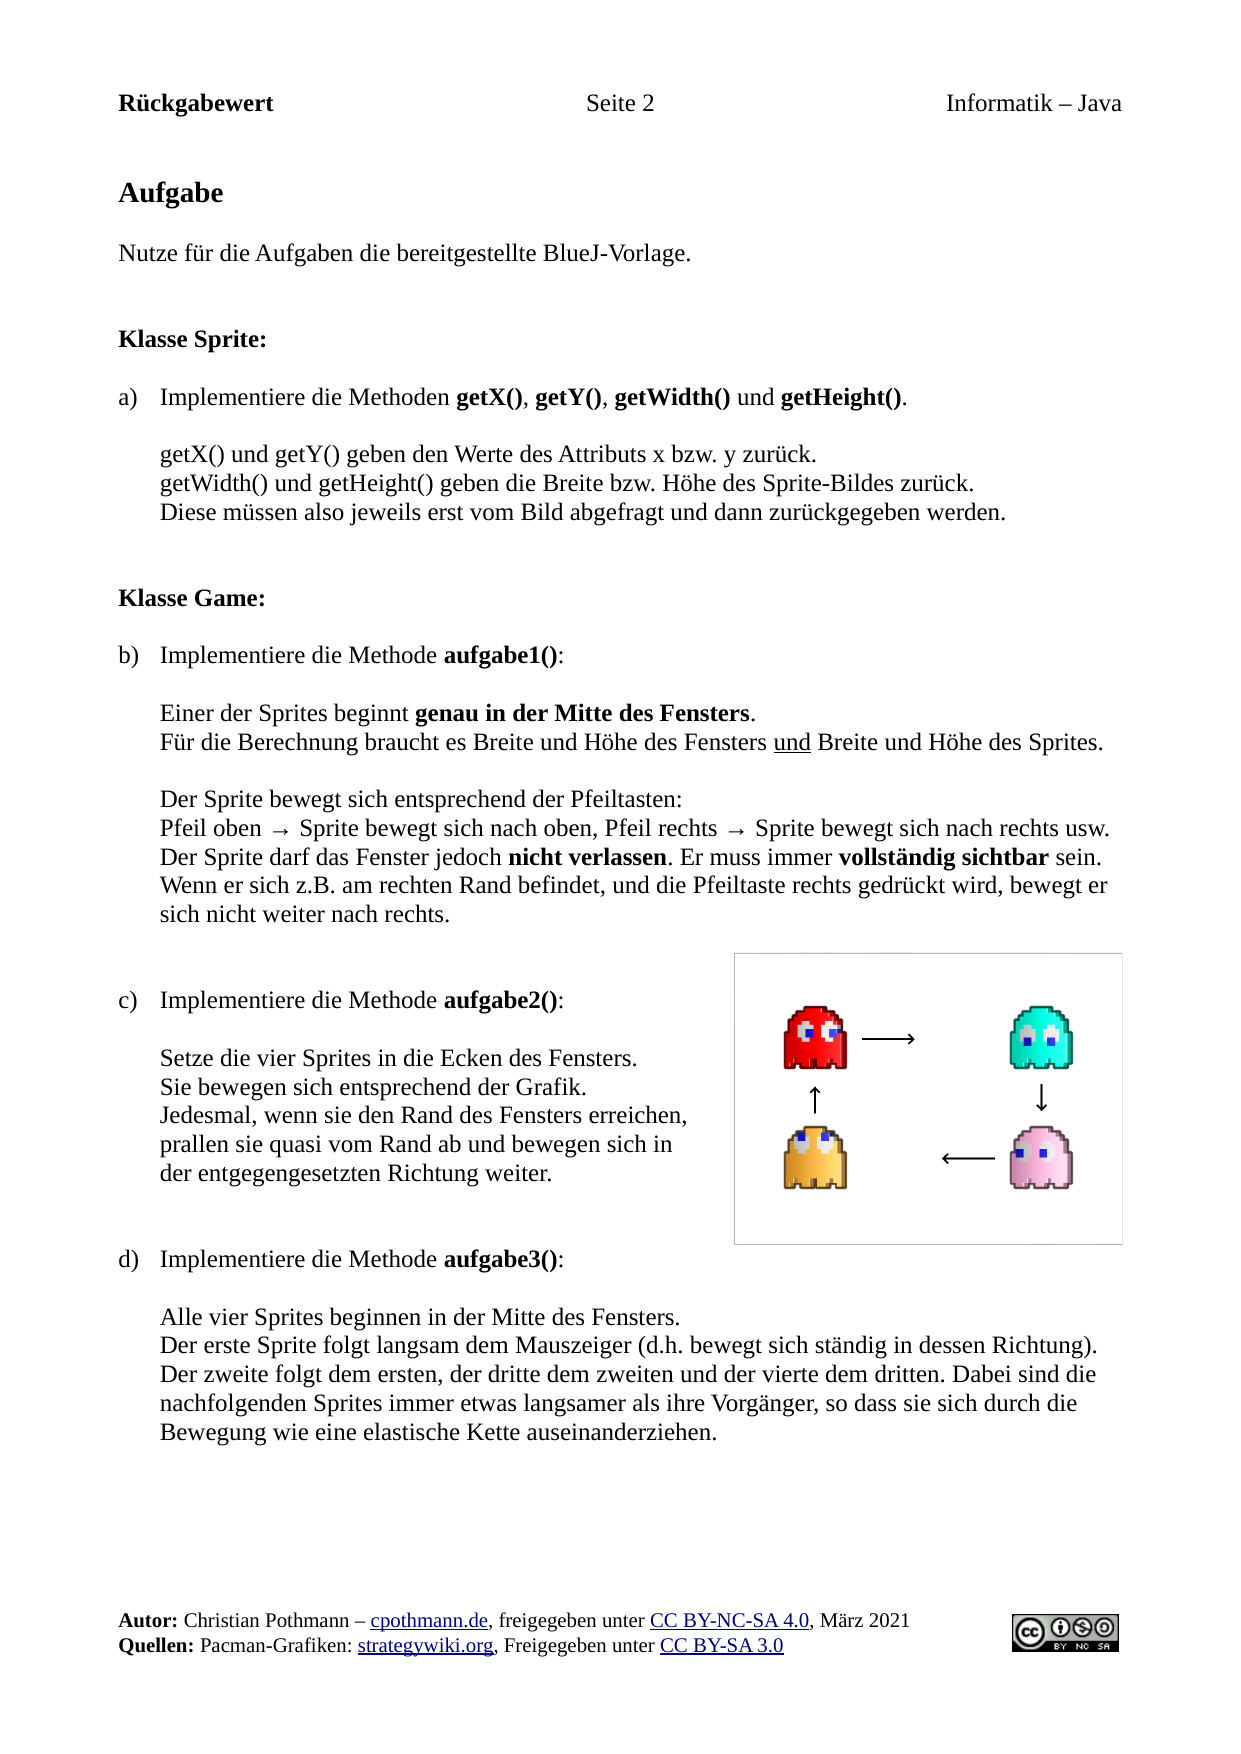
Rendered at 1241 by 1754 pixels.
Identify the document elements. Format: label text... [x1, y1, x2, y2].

text Quellen: Pacman-Grafiken: strategywiki.org, Freigegeben unter CC BY-SA 3.0 [118, 1632, 1122, 1657]
text Nutze für die Aufgaben die bereitgestellte BlueJ-Vorlage. [118, 238, 1122, 267]
text Klasse Sprite: [118, 324, 1122, 353]
text Autor: Christian Pothmann – cpothmann.de, freigegeben unter CC BY-NC-SA 4.0, März 2021 [118, 1608, 1122, 1632]
list Implementiere die Methode aufgabe2(): Setze die vier Sprites in die Ecken des Fensters. Sie bewegen sich entsprechend der Grafik. Jedesmal, wenn sie den Rand des Fensters erreichen, prallen sie quasi vom Rand ab und bewegen sich in der entgegengesetzten Richtung weiter. [118, 985, 733, 1187]
picture [733, 952, 1123, 1245]
list Implementiere die Methode aufgabe1(): Einer der Sprites beginnt genau in der Mitte des Fensters. Für die Berechnung braucht es Breite und Höhe des Fensters und Breite und Höhe des Sprites. Der Sprite bewegt sich entsprechend der Pfeiltasten: Pfeil oben → Sprite bewegt sich nach oben, Pfeil rechts → Sprite bewegt sich nach rechts usw. Der Sprite darf das Fenster jedoch nicht verlassen. Er muss immer vollständig sichtbar sein. Wenn er sich z.B. am rechten Rand befindet, und die Pfeiltaste rechts gedrückt wird, bewegt er sich nicht weiter nach rechts. [118, 640, 1122, 928]
picture [1012, 1614, 1119, 1652]
text Aufgabe [118, 176, 1122, 209]
list Implementiere die Methoden getX(), getY(), getWidth() und getHeight(). getX() und getY() geben den Werte des Attributs x bzw. y zurück. getWidth() und getHeight() geben die Breite bzw. Höhe des Sprite-Bildes zurück. Diese müssen also jeweils erst vom Bild abgefragt und dann zurückgegeben werden. [118, 382, 1122, 525]
list Implementiere die Methode aufgabe3(): Alle vier Sprites beginnen in der Mitte des Fensters. Der erste Sprite folgt langsam dem Mauszeiger (d.h. bewegt sich ständig in dessen Richtung). Der zweite folgt dem ersten, der dritte dem zweiten und der vierte dem dritten. Dabei sind die nachfolgenden Sprites immer etwas langsamer als ihre Vorgänger, so dass sie sich durch die Bewegung wie eine elastische Kette auseinanderziehen. [118, 1244, 1122, 1445]
text Klasse Game: [118, 583, 1122, 612]
